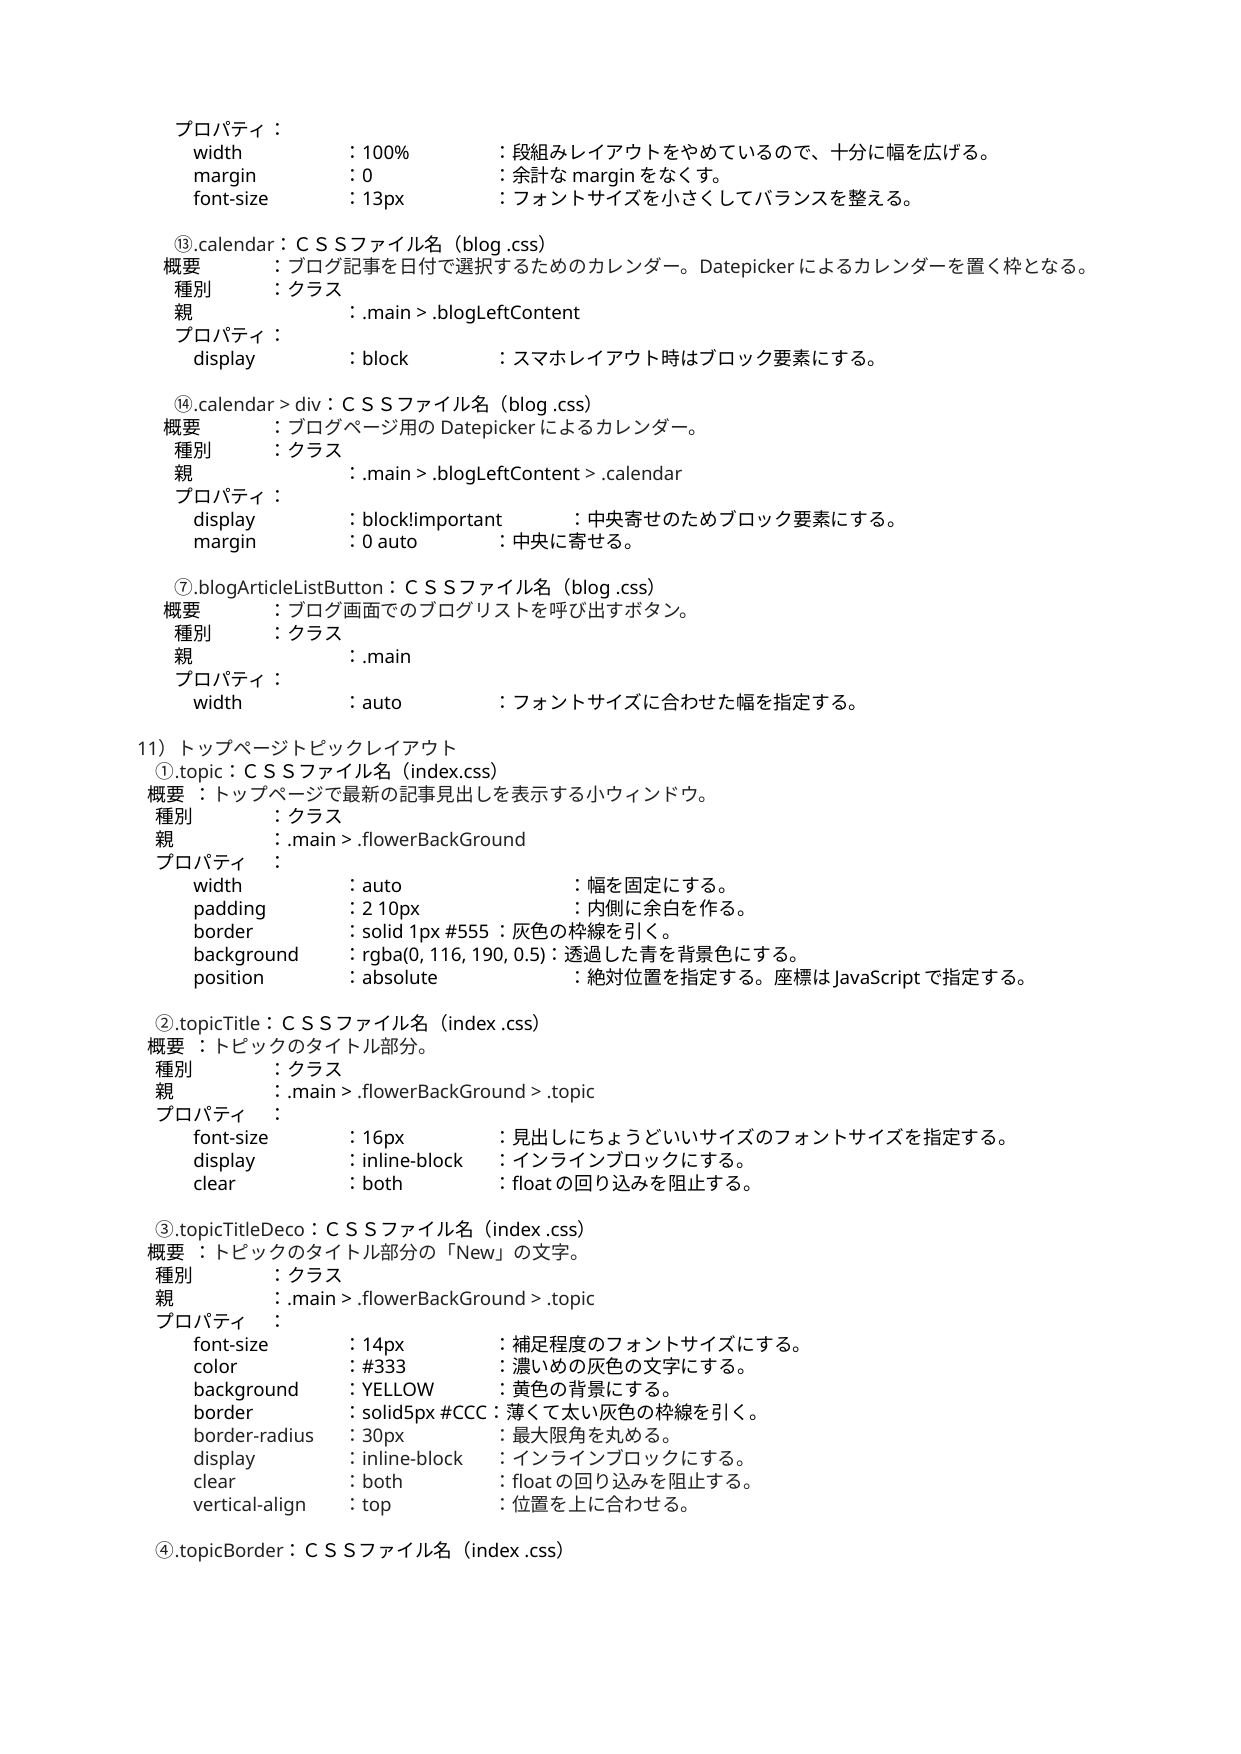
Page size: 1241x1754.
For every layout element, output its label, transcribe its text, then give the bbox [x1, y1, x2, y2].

text 概要 ：ブログ画面でのブログリストを呼び出すボタン。 [118, 599, 1122, 622]
text 親 ：.main > .flowerBackGround > .topic [118, 1287, 1122, 1310]
text 種別 ：クラス [118, 1264, 1122, 1287]
text 親 ：.main [118, 645, 1122, 668]
text 種別 ：クラス [118, 439, 1122, 462]
text font-size ：13px ：フォントサイズを小さくしてバランスを整える。 [118, 187, 1122, 210]
text width ：100% ：段組みレイアウトをやめているので、十分に幅を広げる。 [118, 141, 1122, 164]
text border-radius ：30px ：最大限角を丸める。 [118, 1424, 1122, 1447]
text 親 ：.main > .blogLeftContent > .calendar [118, 462, 1122, 485]
text プロパティ ： [118, 118, 1122, 141]
text display ：inline-block ：インラインブロックにする。 [118, 1447, 1122, 1470]
text 種別 ：クラス [118, 1058, 1122, 1081]
text margin ：0 ：余計なmarginをなくす。 [118, 164, 1122, 187]
text position ：absolute ：絶対位置を指定する。座標はJavaScriptで指定する。 [118, 966, 1122, 989]
text プロパティ ： [118, 1103, 1122, 1126]
text width ：auto ：フォントサイズに合わせた幅を指定する。 [118, 691, 1122, 714]
text ②.topicTitle：ＣＳＳファイル名（index .css） [118, 1012, 1122, 1035]
text vertical-align ：top ：位置を上に合わせる。 [118, 1493, 1122, 1516]
text 種別 ：クラス [118, 278, 1122, 301]
text color ：#333 ：濃いめの灰色の文字にする。 [118, 1356, 1122, 1378]
text 親 ：.main > .flowerBackGround [118, 828, 1122, 851]
text 種別 ：クラス [118, 622, 1122, 645]
text ⑭.calendar > div：ＣＳＳファイル名（blog .css） [118, 393, 1122, 416]
text ④.topicBorder：ＣＳＳファイル名（index .css） [118, 1539, 1122, 1562]
text display ：block ：スマホレイアウト時はブロック要素にする。 [118, 347, 1122, 370]
text プロパティ ： [118, 485, 1122, 508]
text display ：inline-block ：インラインブロックにする。 [118, 1149, 1122, 1172]
text プロパティ ： [118, 668, 1122, 691]
text 概要 ：トピックのタイトル部分。 [118, 1035, 1122, 1058]
text width ：auto ：幅を固定にする。 [118, 874, 1122, 897]
text border ：solid5px #CCC：薄くて太い灰色の枠線を引く。 [118, 1401, 1122, 1424]
text ⑦.blogArticleListButton：ＣＳＳファイル名（blog .css） [118, 576, 1122, 599]
text プロパティ ： [118, 1310, 1122, 1333]
text 親 ：.main > .flowerBackGround > .topic [118, 1081, 1122, 1103]
text プロパティ ： [118, 324, 1122, 347]
text ③.topicTitleDeco：ＣＳＳファイル名（index .css） [118, 1218, 1122, 1241]
text 11）トップページトピックレイアウト [118, 737, 1122, 760]
text プロパティ ： [118, 851, 1122, 874]
text margin ：0 auto ：中央に寄せる。 [118, 531, 1122, 553]
text font-size ：14px ：補足程度のフォントサイズにする。 [118, 1333, 1122, 1356]
text ⑬.calendar：ＣＳＳファイル名（blog .css） [118, 233, 1122, 256]
text padding ：2 10px ：内側に余白を作る。 [118, 897, 1122, 920]
text 親 ：.main > .blogLeftContent [118, 301, 1122, 324]
text 種別 ：クラス [118, 806, 1122, 828]
text 概要 ：ブログ記事を日付で選択するためのカレンダー。Datepickerによるカレンダーを置く枠となる。 [118, 256, 1122, 278]
text background ：rgba(0, 116, 190, 0.5)：透過した青を背景色にする。 [118, 943, 1122, 966]
text display ：block!important ：中央寄せのためブロック要素にする。 [118, 508, 1122, 531]
text background ：YELLOW ：黄色の背景にする。 [118, 1378, 1122, 1401]
text clear ：both ：floatの回り込みを阻止する。 [118, 1470, 1122, 1493]
text ①.topic：ＣＳＳファイル名（index.css） [118, 760, 1122, 783]
text 概要 ：トピックのタイトル部分の「New」の文字。 [118, 1241, 1122, 1264]
text 概要 ：トップページで最新の記事見出しを表示する小ウィンドウ。 [118, 783, 1122, 806]
text border ：solid 1px #555 ：灰色の枠線を引く。 [118, 920, 1122, 943]
text 概要 ：ブログページ用のDatepickerによるカレンダー。 [118, 416, 1122, 439]
text clear ：both ：floatの回り込みを阻止する。 [118, 1172, 1122, 1195]
text font-size ：16px ：見出しにちょうどいいサイズのフォントサイズを指定する。 [118, 1126, 1122, 1149]
